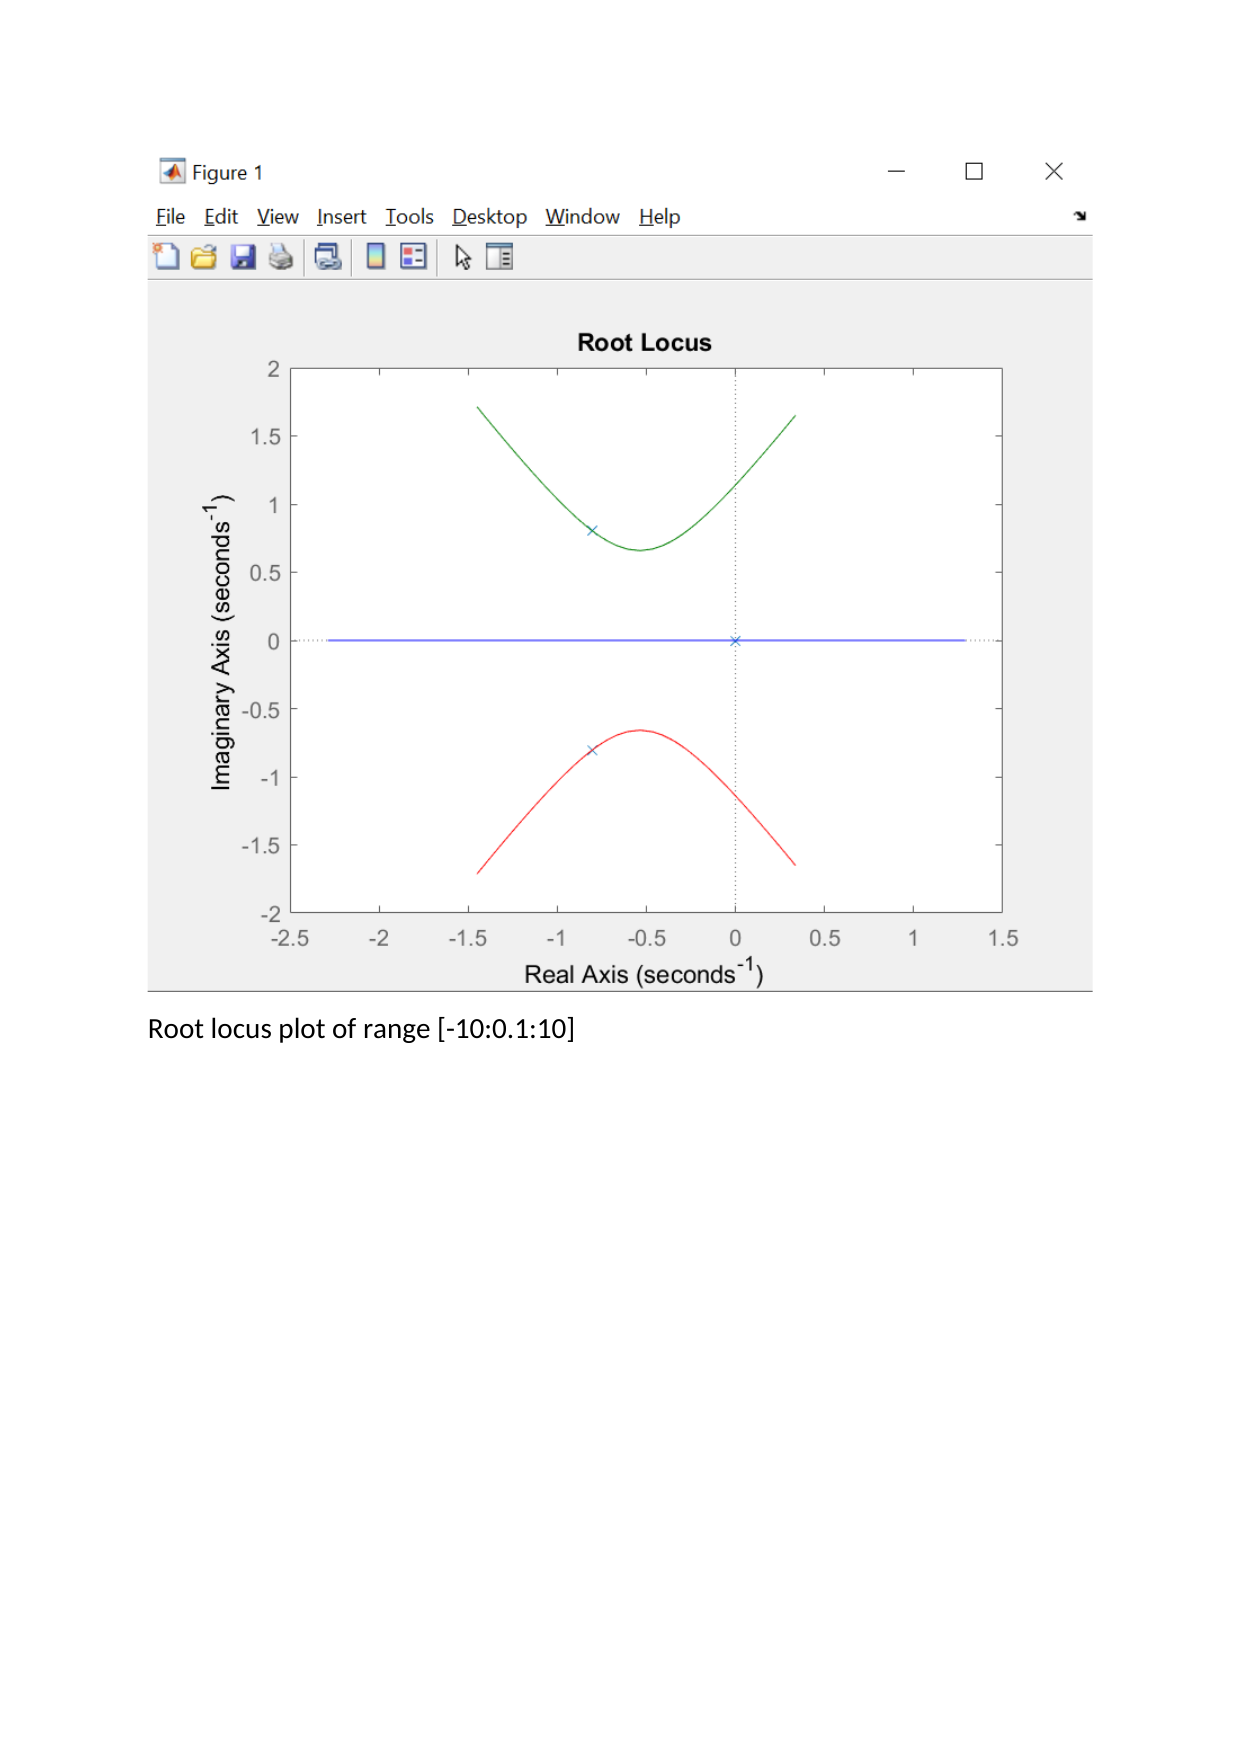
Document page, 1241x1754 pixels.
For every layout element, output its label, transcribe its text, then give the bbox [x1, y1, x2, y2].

text Root locus plot of range [-10:0.1:10] [148, 1010, 1093, 1046]
